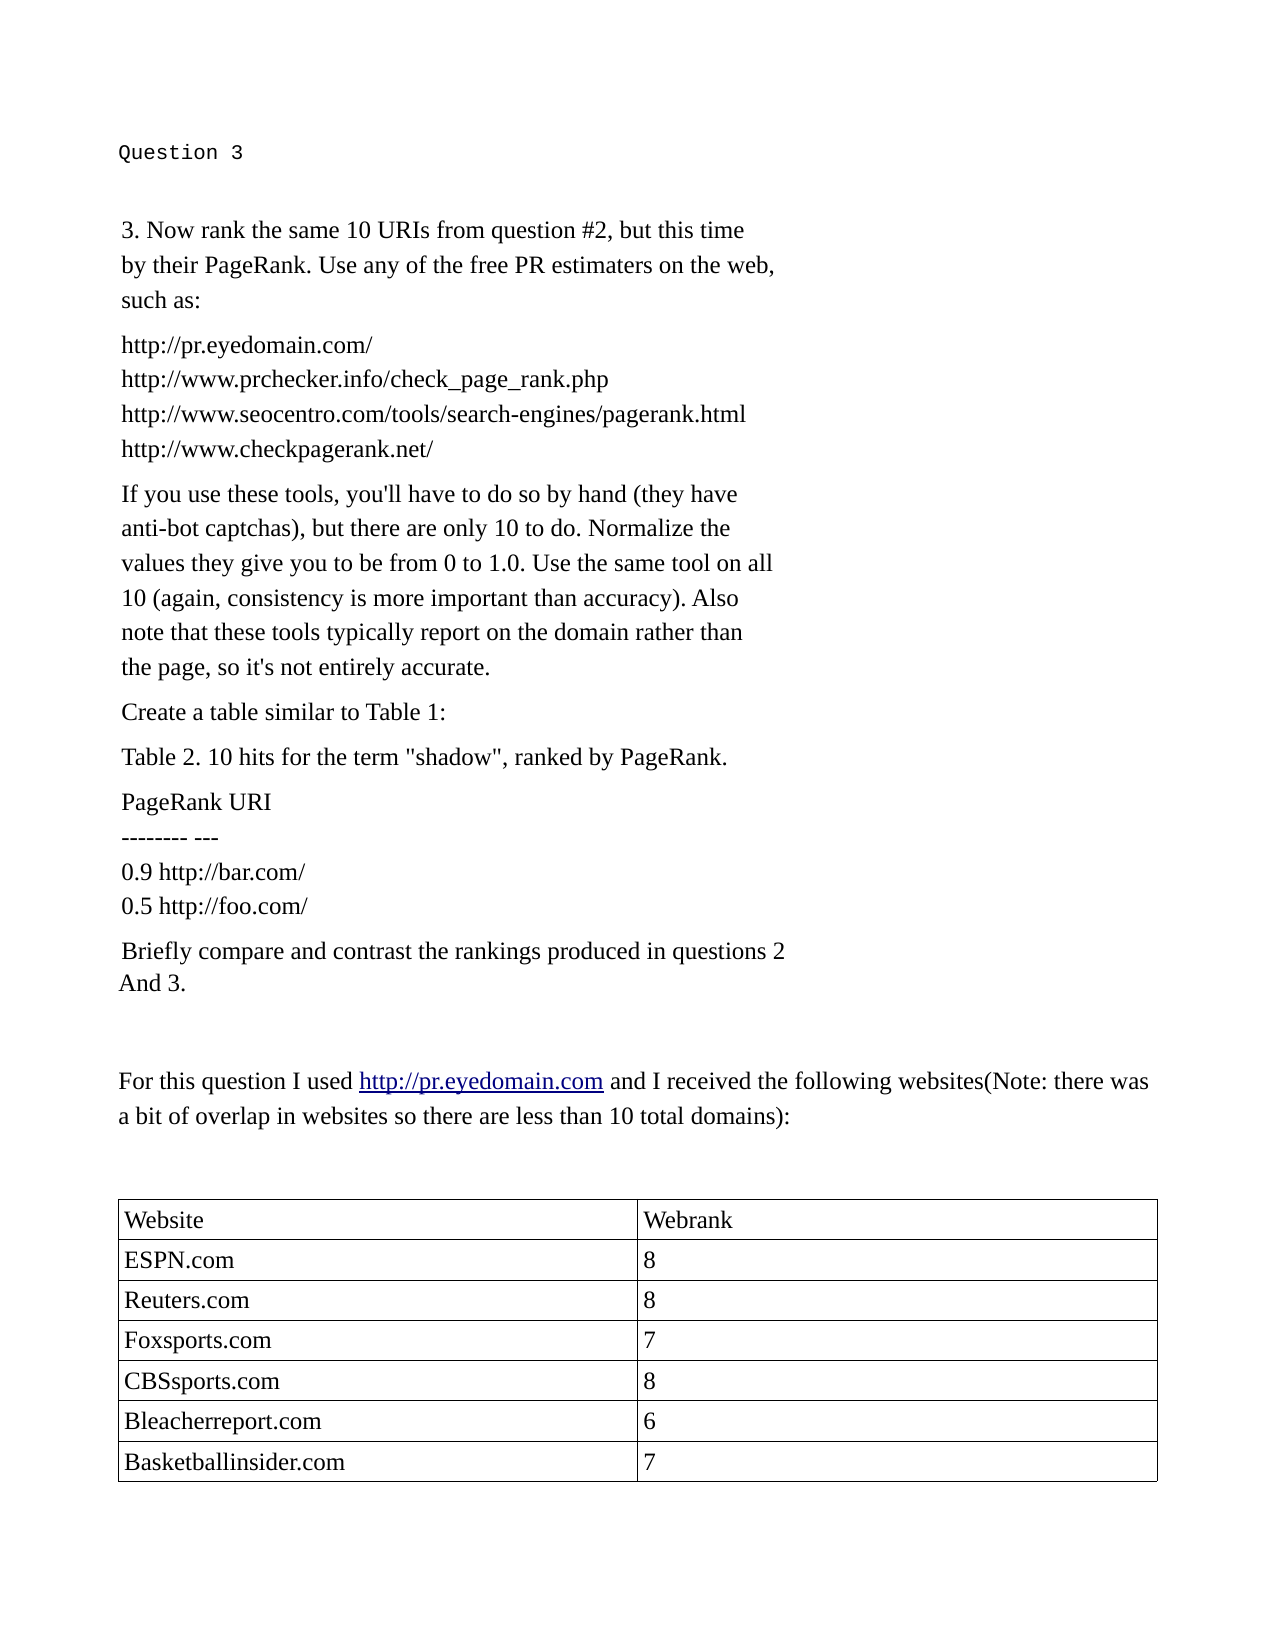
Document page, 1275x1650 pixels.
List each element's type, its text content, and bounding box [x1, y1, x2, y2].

table_cell 8 [638, 1361, 1157, 1400]
table_header 3. Now rank the same 10 URIs from question #2, but this time [118, 213, 763, 247]
table_header http://pr.eyedomain.com/ [118, 327, 384, 362]
table_header [118, 316, 136, 327]
table_header [118, 729, 136, 739]
table_cell 7 [638, 1321, 1157, 1360]
text And 3. [118, 968, 1157, 997]
table_header -------- --- [118, 819, 228, 854]
table_cell Foxsports.com [119, 1321, 637, 1360]
table_header [118, 774, 136, 784]
table_cell 6 [638, 1401, 1157, 1441]
text For this question I used http://pr.eyedomain.com and I received the following websites(Note: there was a bit of overlap in websites so there are less than 10 total domains): [118, 1066, 1157, 1129]
table_header Table 2. 10 hits for the term "shadow", ranked by PageRank. [118, 739, 741, 774]
table_cell Bleacherreport.com [119, 1401, 637, 1441]
table_header PageRank URI [118, 785, 286, 819]
table_header anti-bot captchas), but there are only 10 to do. Normalize the [118, 511, 742, 545]
table_cell Basketballinsider.com [119, 1442, 637, 1481]
table_header Website [119, 1200, 637, 1239]
text Question 3 [118, 142, 1157, 165]
table_header Webrank [638, 1200, 1157, 1239]
table_header http://www.checkpagerank.net/ [118, 431, 445, 465]
table_header by their PageRank. Use any of the free PR estimaters on the web, [118, 247, 788, 282]
table_header 0.9 http://bar.com/ [118, 854, 317, 888]
table_header such as: [118, 282, 214, 316]
table_header the page, so it's not entirely accurate. [118, 649, 509, 683]
table_header [118, 465, 136, 476]
table_cell ESPN.com [119, 1240, 637, 1279]
table_cell Reuters.com [119, 1281, 637, 1320]
table_header values they give you to be from 0 to 1.0. Use the same tool on all [118, 545, 783, 580]
table_header [118, 923, 136, 933]
table_header 10 (again, consistency is more important than accuracy). Also [118, 580, 752, 614]
table_header [118, 684, 136, 694]
table_header 0.5 http://foo.com/ [118, 888, 320, 923]
table_cell 8 [638, 1281, 1157, 1320]
table_header http://www.seocentro.com/tools/search-engines/pagerank.html [118, 396, 756, 431]
table_header Briefly compare and contrast the rankings produced in questions 2 [118, 934, 797, 968]
table_header If you use these tools, you'll have to do so by hand (they have [118, 476, 749, 511]
table_header http://www.prchecker.info/check_page_rank.php [118, 362, 621, 396]
table_header Create a table similar to Table 1: [118, 694, 458, 729]
table_cell CBSsports.com [119, 1361, 637, 1400]
table_cell 7 [638, 1442, 1157, 1481]
table_cell 8 [638, 1240, 1157, 1279]
table_header note that these tools typically report on the domain rather than [118, 614, 754, 649]
